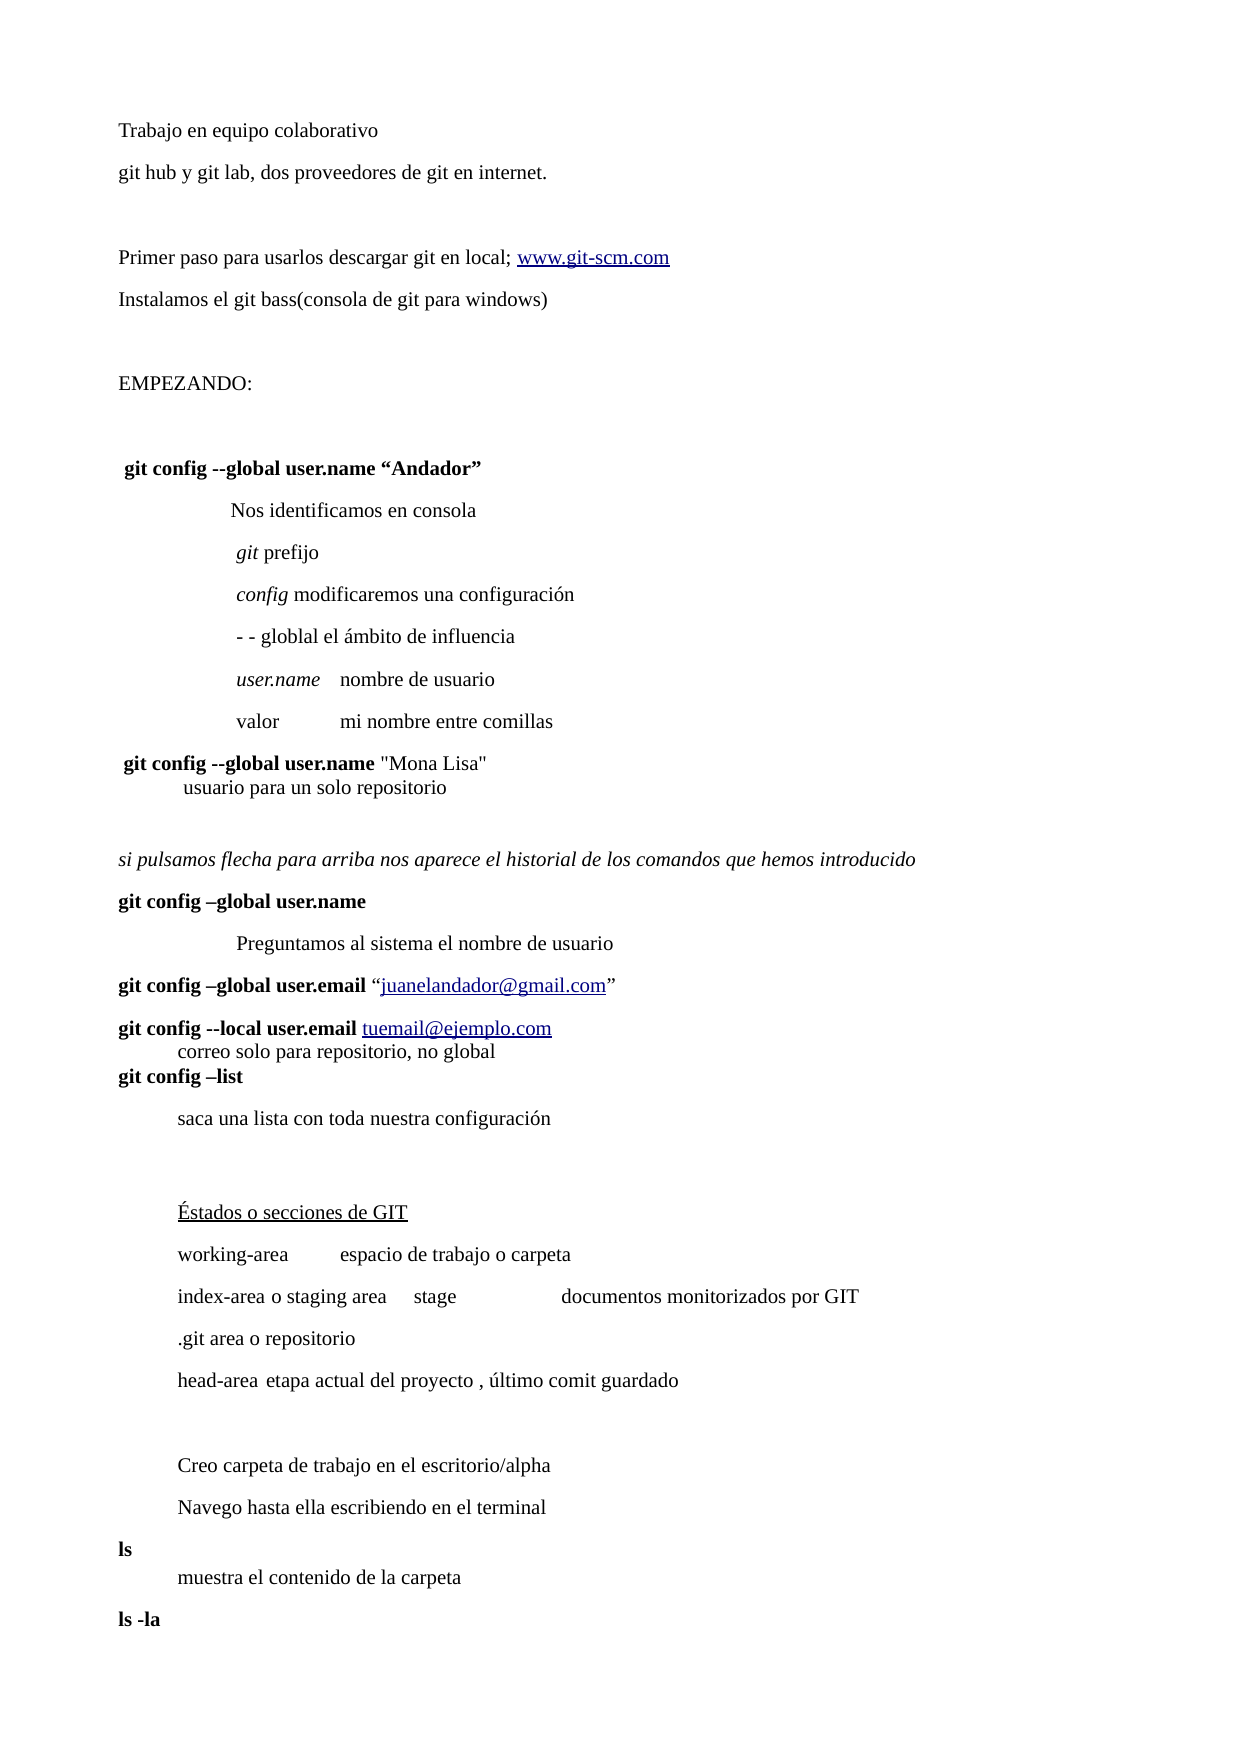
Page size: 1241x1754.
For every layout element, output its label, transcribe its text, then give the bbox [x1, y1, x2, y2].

text saca una lista con toda nuestra configuración [177, 1106, 1123, 1130]
text git config –list [118, 1063, 1123, 1088]
text git config --global user.name “Andador” [124, 456, 1123, 480]
text Éstados o secciones de GIT [177, 1199, 1123, 1224]
text EMPEZANDO: [118, 371, 1123, 395]
text muestra el contenido de la carpeta [177, 1565, 1123, 1589]
text Preguntamos al sistema el nombre de usuario [236, 931, 1123, 955]
text valor mi nombre entre comillas [236, 709, 1123, 733]
text correo solo para repositorio, no global [177, 1039, 1123, 1063]
text git prefijo [236, 540, 1123, 564]
text usuario para un solo repositorio [183, 775, 1123, 799]
text git config --local user.email tuemail@ejemplo.com [118, 1015, 1123, 1039]
text .git area o repositorio [177, 1326, 1123, 1350]
text head-area etapa actual del proyecto , último comit guardado [177, 1368, 1123, 1392]
text working-area espacio de trabajo o carpeta [177, 1242, 1123, 1266]
text Creo carpeta de trabajo en el escritorio/alpha [177, 1453, 1123, 1477]
text Nos identificamos en consola [230, 498, 1123, 522]
text si pulsamos flecha para arriba nos aparece el historial de los comandos que hemos introducido [118, 847, 1123, 871]
text ls -la [118, 1607, 1123, 1631]
text config modificaremos una configuración [236, 582, 1123, 606]
text Instalamos el git bass(consola de git para windows) [118, 287, 1123, 311]
text Navego hasta ella escribiendo en el terminal [177, 1495, 1123, 1519]
text git hub y git lab, dos proveedores de git en internet. [118, 160, 1123, 184]
text index-area o staging area stage documentos monitorizados por GIT [177, 1284, 1123, 1308]
text ls [118, 1537, 1123, 1561]
text Trabajo en equipo colaborativo [118, 118, 1123, 142]
text git config –global user.email “juanelandador@gmail.com” [118, 973, 1123, 997]
text Primer paso para usarlos descargar git en local; www.git-scm.com [118, 245, 1123, 269]
text git config --global user.name "Mona Lisa" [118, 751, 1123, 775]
text git config –global user.name [118, 889, 1123, 913]
text user.name nombre de usuario [236, 667, 1123, 691]
text - - globlal el ámbito de influencia [236, 624, 1123, 648]
